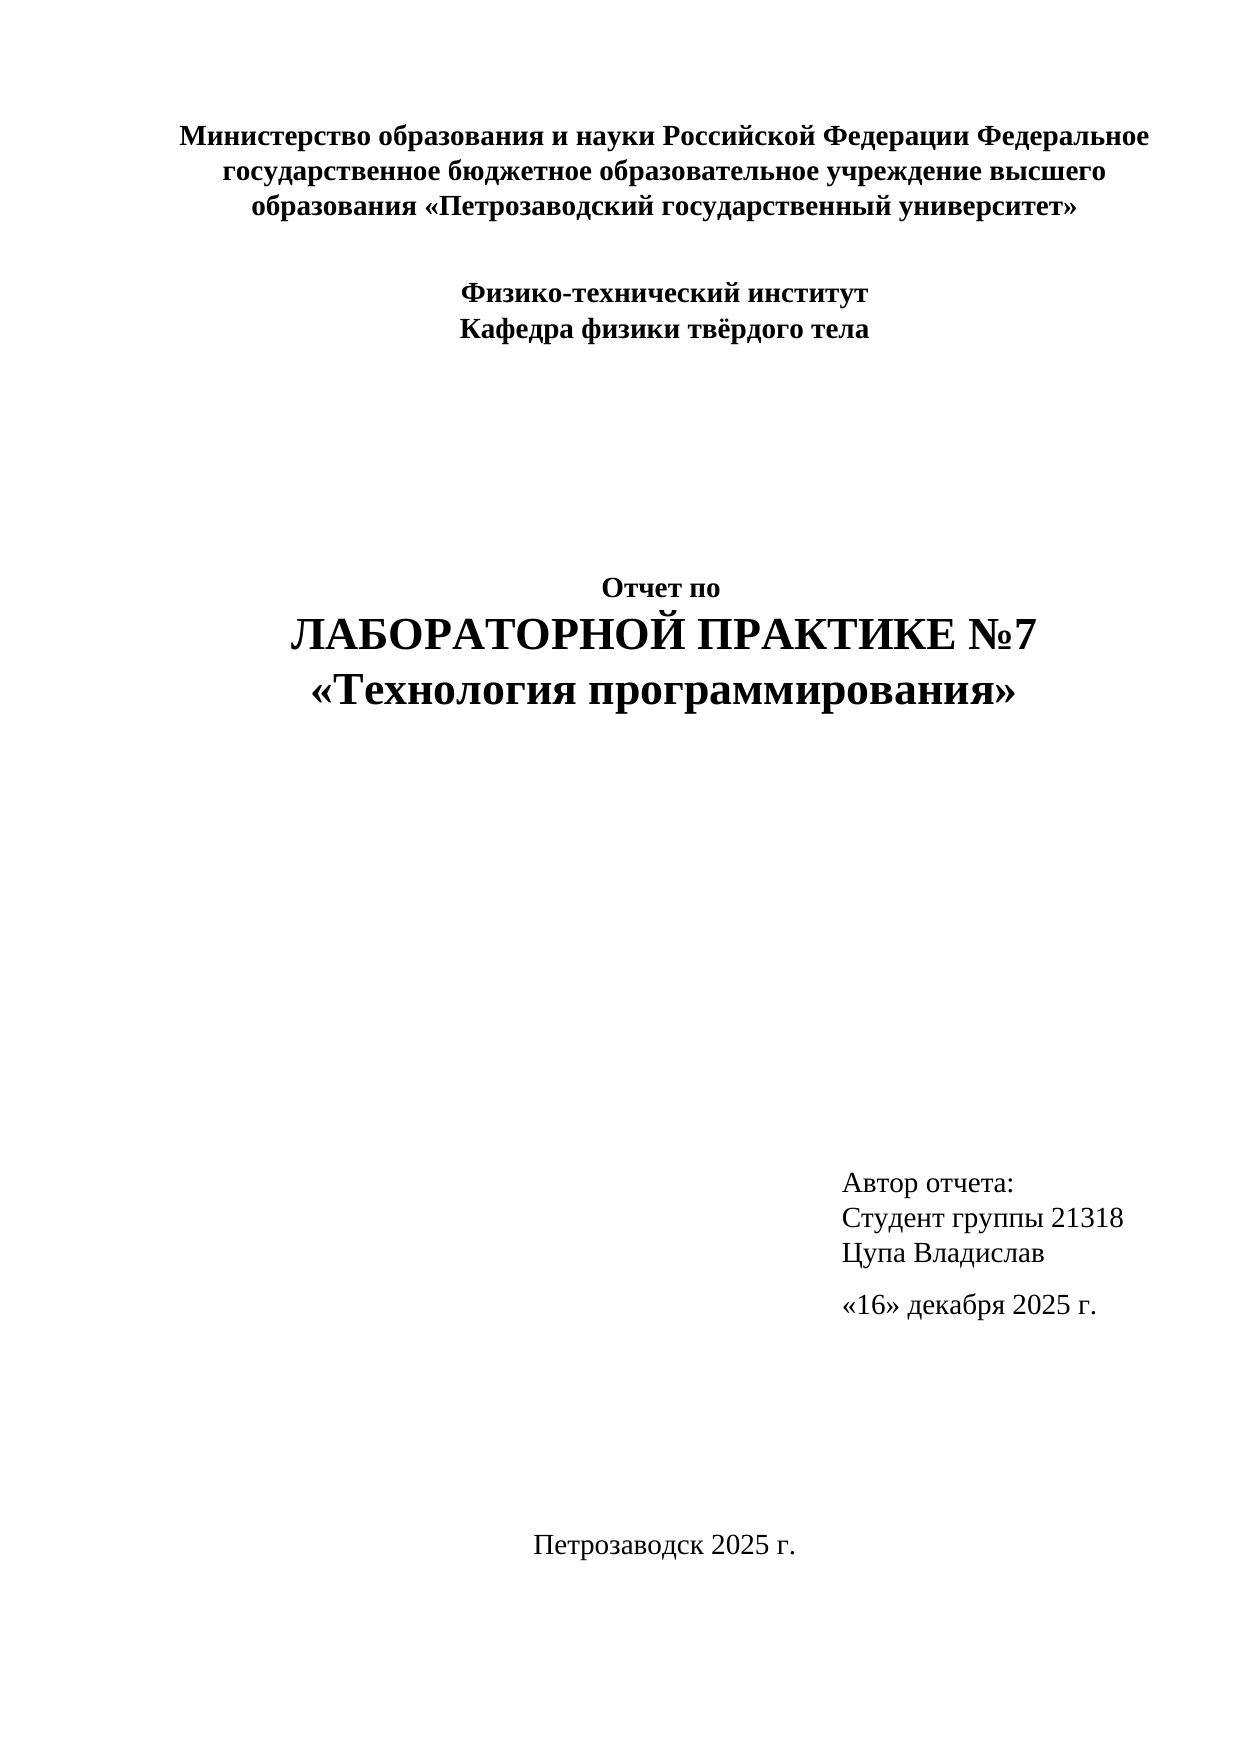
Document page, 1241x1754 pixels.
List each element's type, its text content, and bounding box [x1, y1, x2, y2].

text Отчет по ЛАБОРАТОРНОЙ ПРАКТИКЕ №7 «Технология программирования» [177, 570, 1152, 744]
text Министерство образования и науки Российской Федерации Федеральное государственное бюджетное образовательное учреждение высшего образования «Петрозаводский государственный университет» [177, 118, 1152, 222]
text «16» декабря 2025 г. [842, 1287, 1152, 1405]
text Автор отчета: Студент группы 21318 Цупа Владислав [842, 1110, 1152, 1269]
text Петрозаводск 2025 г. [177, 1527, 1152, 1561]
text Физико-технический институт Кафедра физики твёрдого тела [177, 240, 1152, 344]
